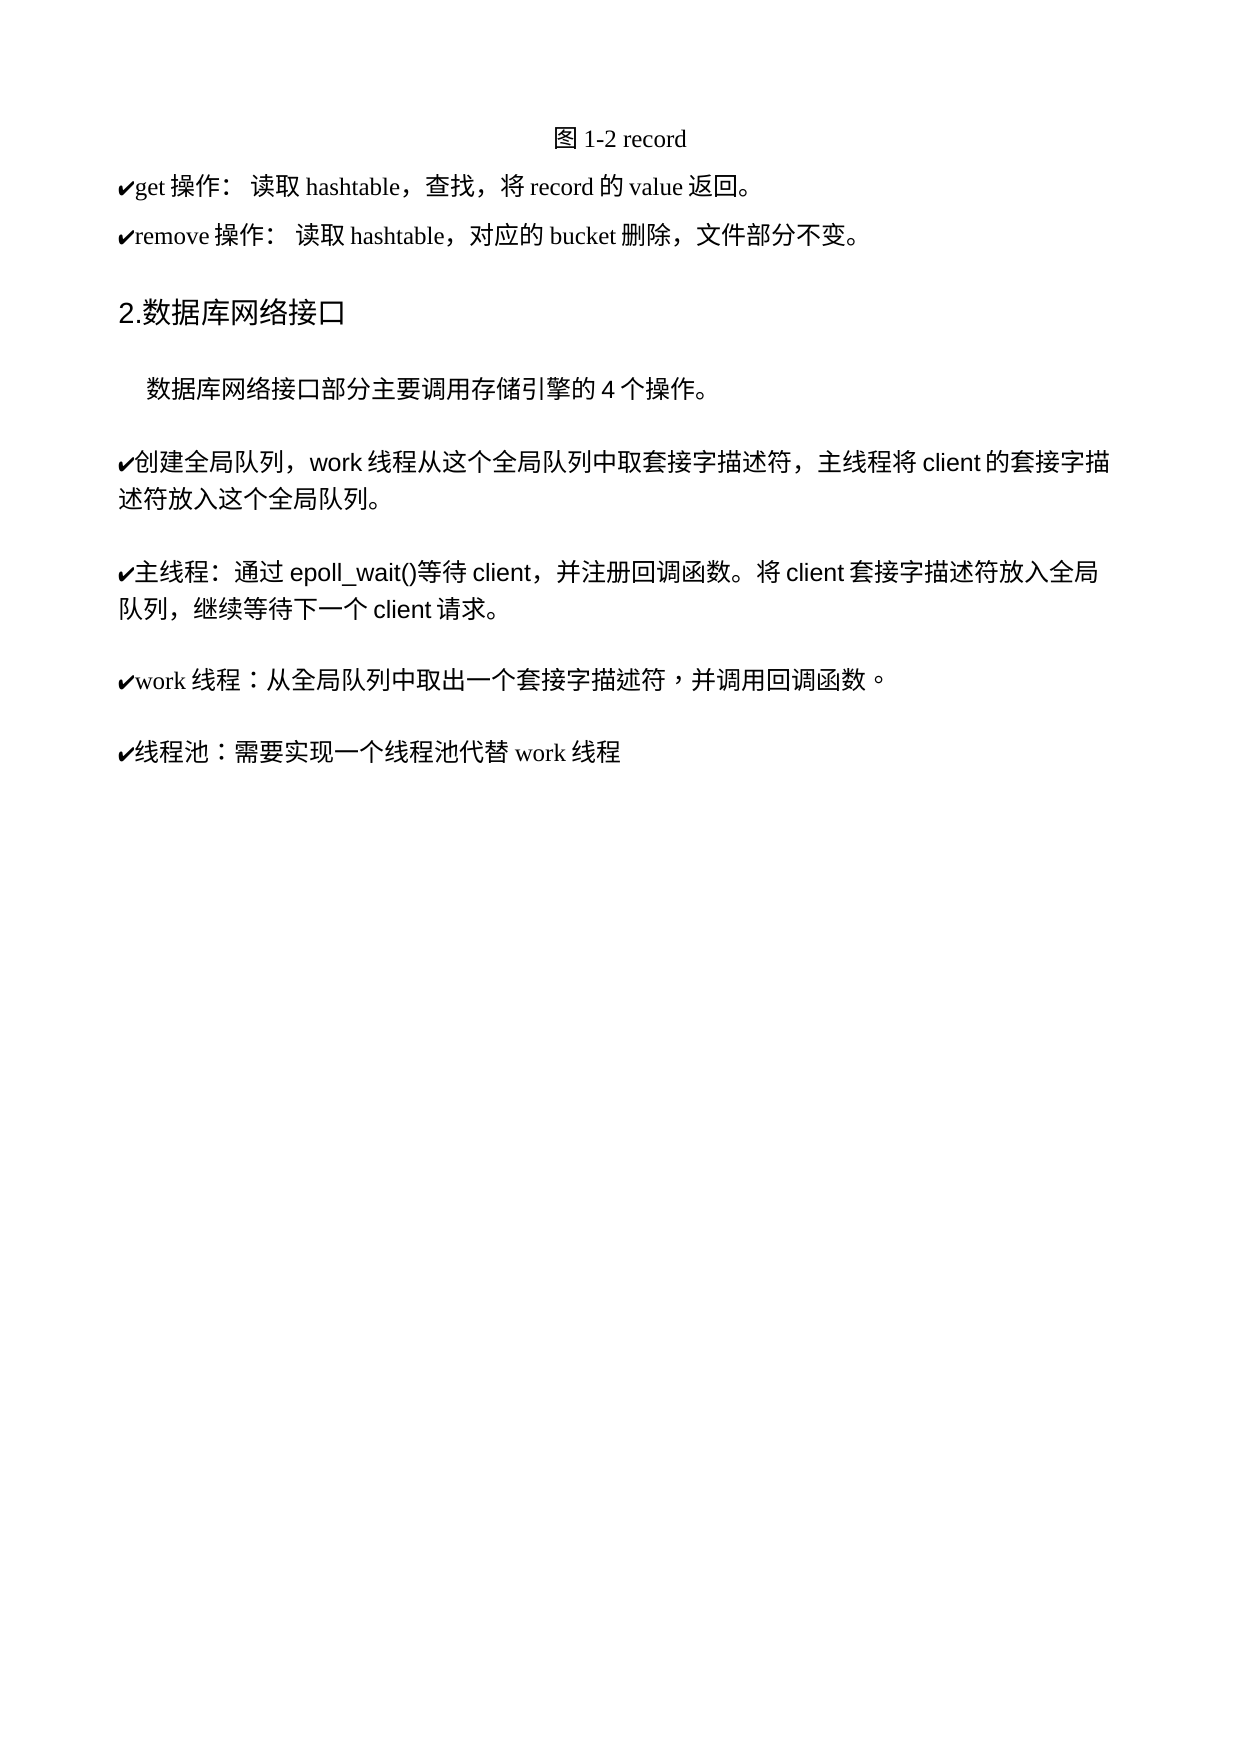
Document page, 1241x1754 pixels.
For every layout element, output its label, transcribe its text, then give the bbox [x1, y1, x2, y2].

list remove操作： 读取hashtable，对应的bucket删除，文件部分不变。 [118, 216, 1122, 252]
list 线程池：需要实现一个线程池代替work线程 [118, 734, 1122, 768]
text 数据库网络接口部分主要调用存储引擎的4个操作。 [118, 369, 1122, 405]
list work线程：从全局队列中取出一个套接字描述符，并调用回调函数。 [118, 663, 1122, 697]
list get操作： 读取hashtable，查找，将record的value返回。 [118, 167, 1122, 203]
list 创建全局队列，work线程从这个全局队列中取套接字描述符，主线程将client的套接字描述符放入这个全局队列。 [118, 443, 1122, 515]
subtitle 数据库网络接口 [118, 289, 1122, 332]
list 图1-2 record [118, 118, 1122, 154]
list 主线程：通过epoll_wait()等待client，并注册回调函数。将client套接字描述符放入全局队列，继续等待下一个client请求。 [118, 553, 1122, 625]
